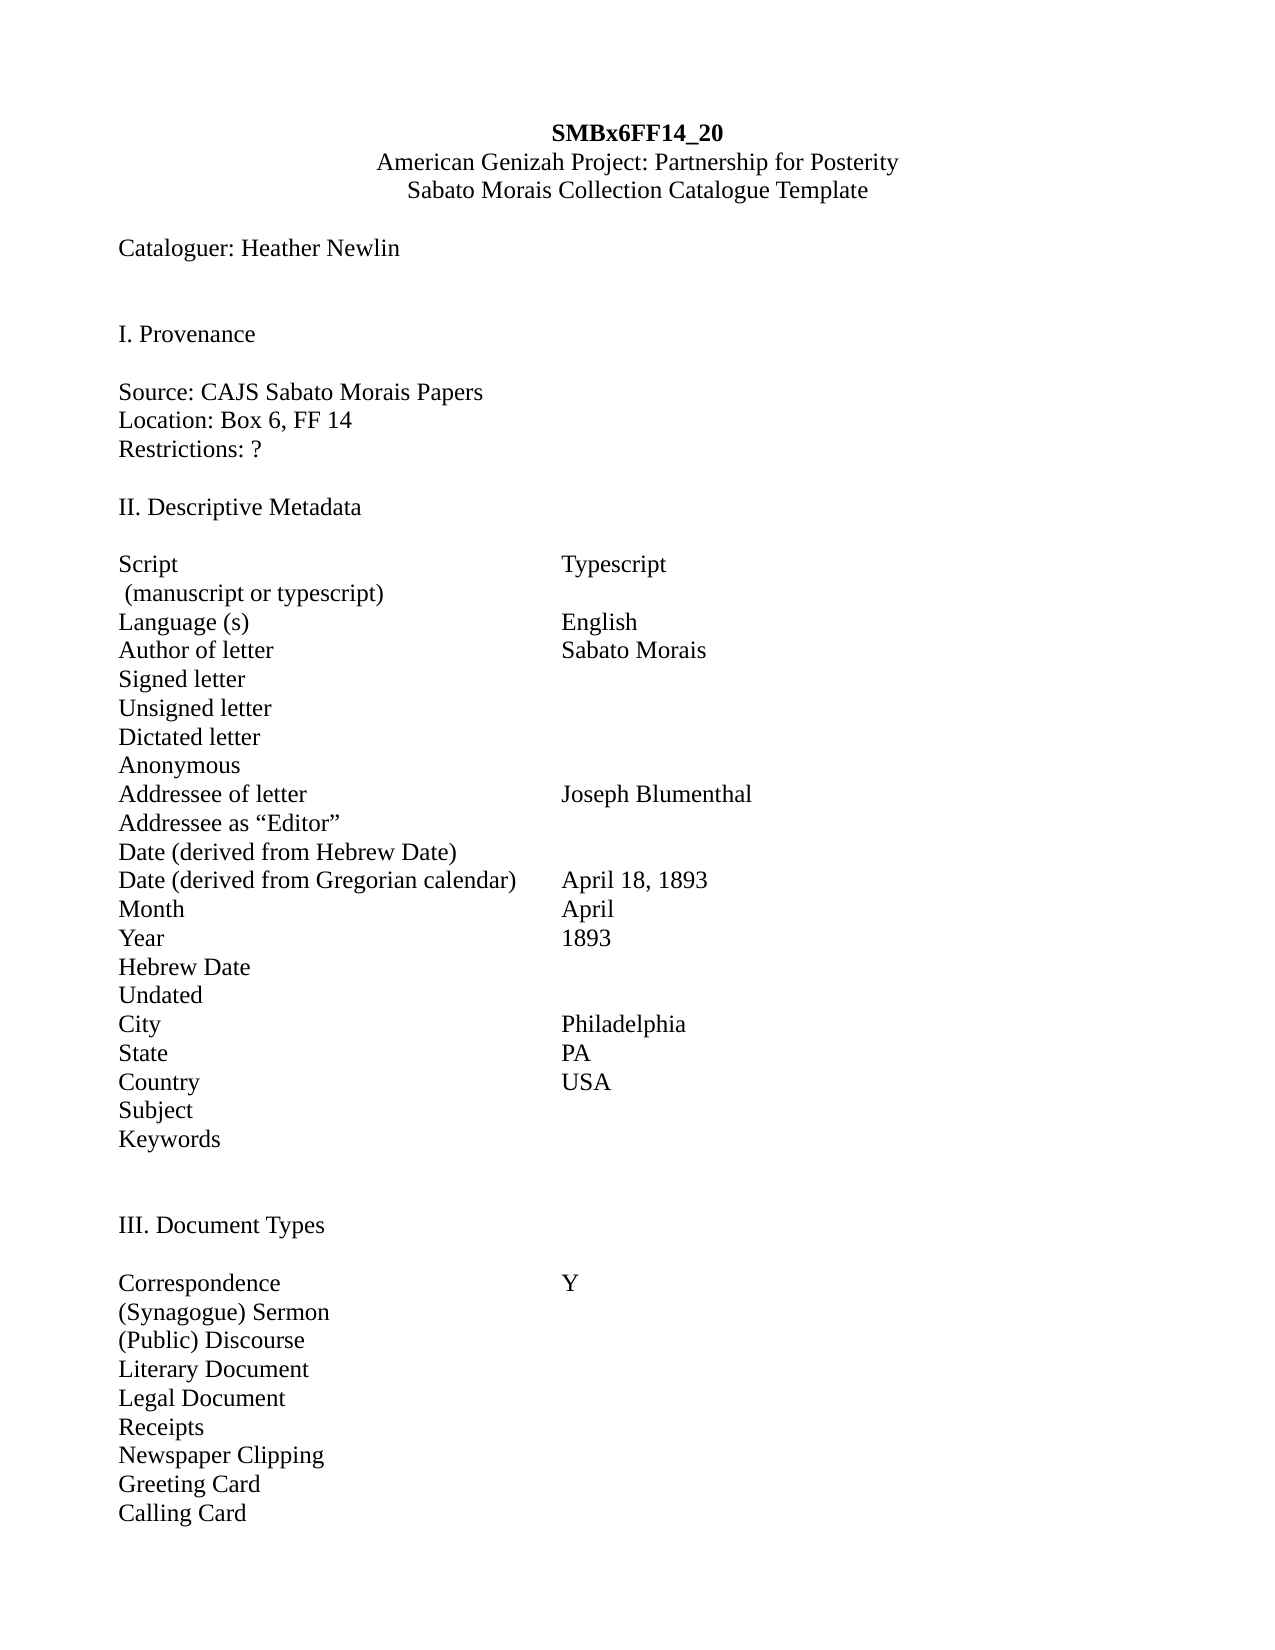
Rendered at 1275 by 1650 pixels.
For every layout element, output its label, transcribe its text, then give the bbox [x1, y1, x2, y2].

text Unsigned letter [118, 693, 1157, 722]
text Dictated letter [118, 722, 1157, 751]
text Script Typescript [118, 549, 1157, 578]
text Receipts [118, 1412, 1157, 1441]
text Hebrew Date [118, 952, 1157, 981]
text Author of letter Sabato Morais [118, 636, 1157, 664]
text (Synagogue) Sermon [118, 1297, 1157, 1326]
text Keywords [118, 1124, 1157, 1153]
text (manuscript or typescript) [118, 578, 1157, 607]
text Addressee of letter Joseph Blumenthal [118, 779, 1157, 808]
text Undated [118, 981, 1157, 1009]
text Year 1893 [118, 923, 1157, 952]
text Restrictions: ? [118, 434, 1157, 463]
text Calling Card [118, 1498, 1157, 1527]
text Subject [118, 1096, 1157, 1124]
text Addressee as “Editor” [118, 808, 1157, 837]
text Legal Document [118, 1383, 1157, 1412]
text Language (s) English [118, 607, 1157, 636]
text Cataloguer: Heather Newlin [118, 233, 1157, 262]
text (Public) Discourse [118, 1326, 1157, 1354]
text Source: CAJS Sabato Morais Papers [118, 377, 1157, 406]
text Signed letter [118, 664, 1157, 693]
text American Genizah Project: Partnership for Posterity [118, 147, 1157, 176]
text Country USA [118, 1067, 1157, 1096]
text Date (derived from Gregorian calendar) April 18, 1893 [118, 866, 1157, 894]
text SMBx6FF14_20 [118, 118, 1157, 147]
text Date (derived from Hebrew Date) [118, 837, 1157, 866]
text Sabato Morais Collection Catalogue Template [118, 176, 1157, 204]
text Literary Document [118, 1354, 1157, 1383]
text Greeting Card [118, 1469, 1157, 1498]
text Newspaper Clipping [118, 1441, 1157, 1469]
text State PA [118, 1038, 1157, 1067]
text Month April [118, 894, 1157, 923]
text II. Descriptive Metadata [118, 492, 1157, 521]
text III. Document Types [118, 1211, 1157, 1239]
text Correspondence Y [118, 1268, 1157, 1297]
text Location: Box 6, FF 14 [118, 406, 1157, 434]
text City Philadelphia [118, 1009, 1157, 1038]
text I. Provenance [118, 319, 1157, 348]
text Anonymous [118, 751, 1157, 779]
